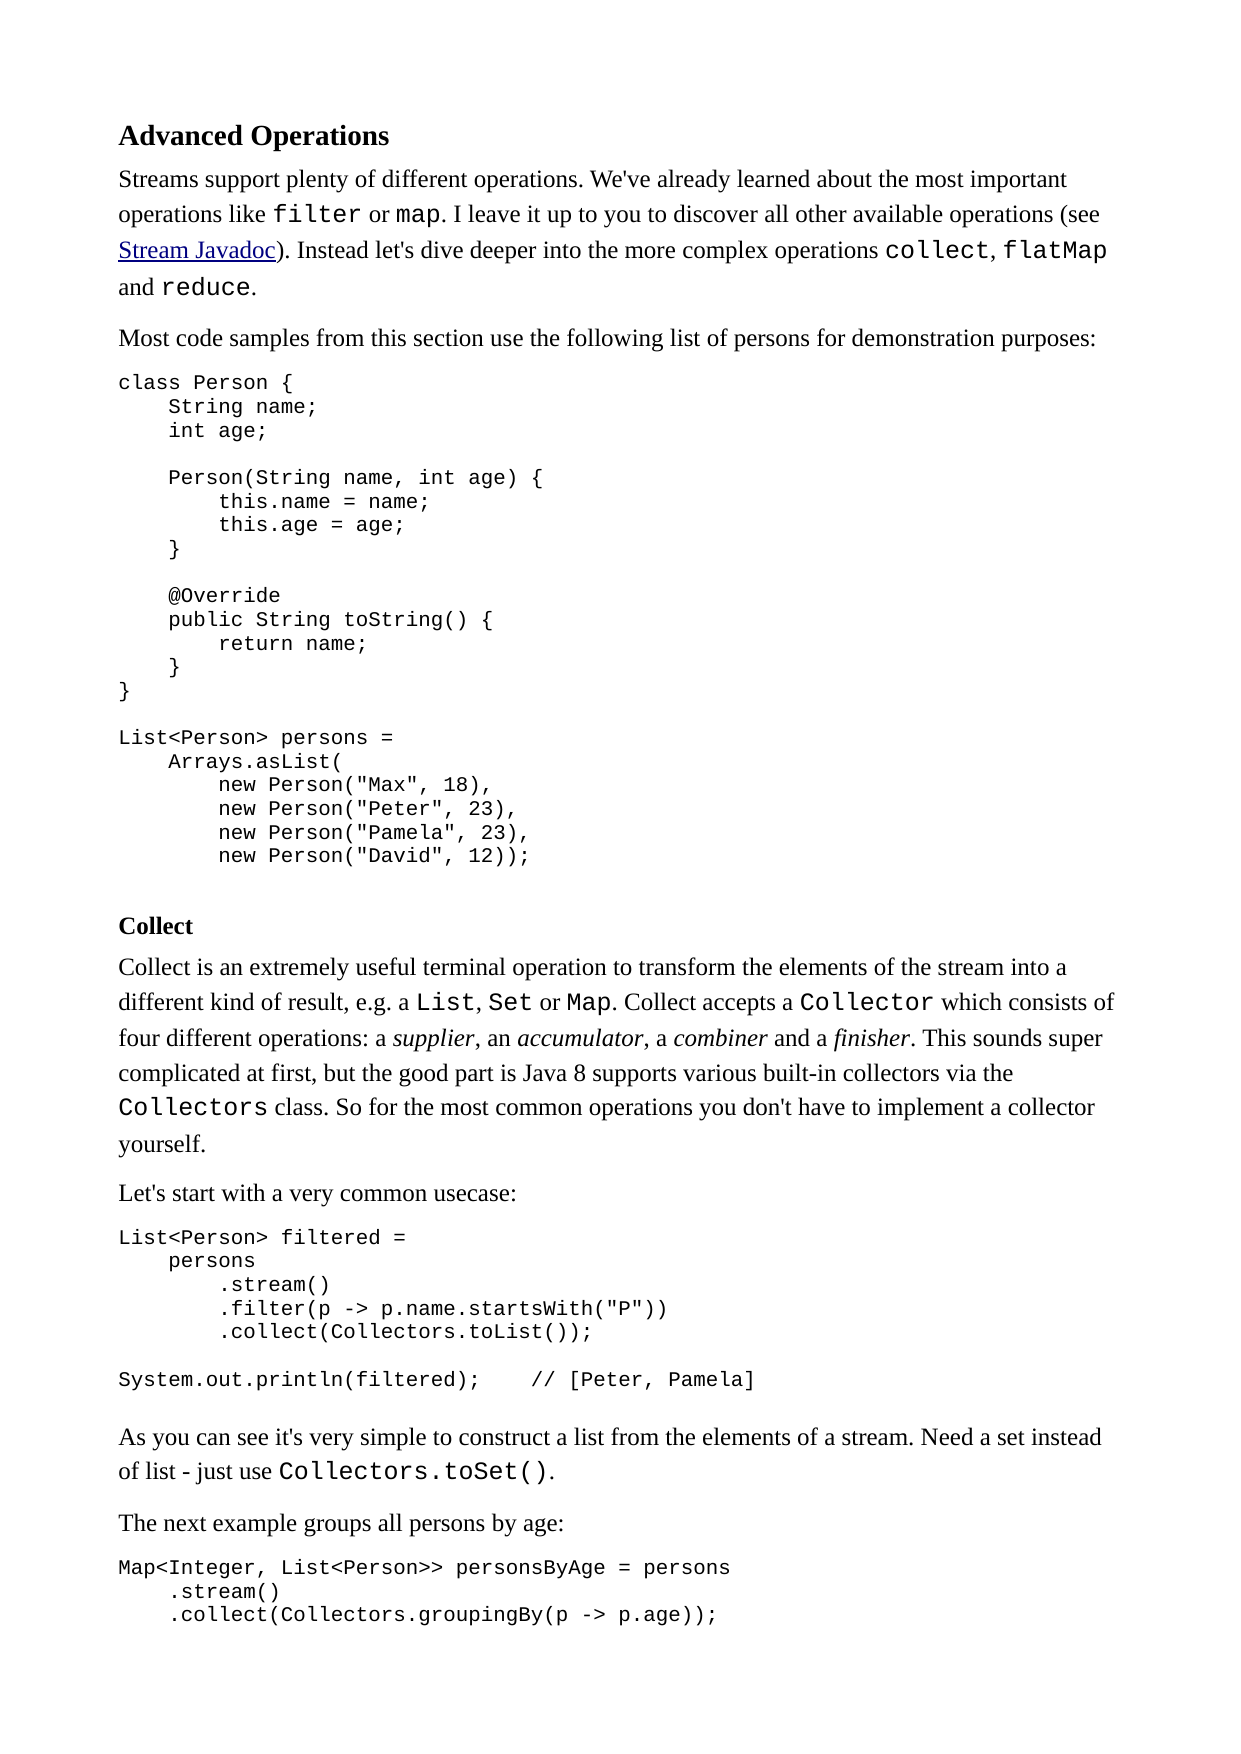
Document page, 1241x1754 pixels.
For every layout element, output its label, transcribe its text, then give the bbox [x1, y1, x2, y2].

text .filter(p -> p.name.startsWith("P")) [118, 1298, 1122, 1321]
text .stream() [118, 1581, 1122, 1604]
subtitle Advanced Operations [118, 118, 1122, 152]
text Map<Integer, List<Person>> personsByAge = persons [118, 1557, 1122, 1581]
subtitle Collect [118, 911, 1122, 940]
text class Person { [118, 372, 1122, 396]
text return name; [118, 632, 1122, 656]
text } [118, 656, 1122, 680]
text .collect(Collectors.groupingBy(p -> p.age)); [118, 1604, 1122, 1628]
text int age; [118, 420, 1122, 443]
text persons [118, 1251, 1122, 1274]
text new Person("David", 12)); [118, 845, 1122, 869]
text Streams support plenty of different operations. We've already learned about the most important operations like filter or map. I leave it up to you to discover all other available operations (see Stream Javadoc). Instead let's dive deeper into the more complex operations collect, flatMap and reduce. [118, 164, 1122, 303]
text Collect is an extremely useful terminal operation to transform the elements of the stream into a different kind of result, e.g. a List, Set or Map. Collect accepts a Collector which consists of four different operations: a supplier, an accumulator, a combiner and a finisher. This sounds super complicated at first, but the good part is Java 8 supports various built-in collectors via the Collectors class. So for the most common operations you don't have to implement a collector yourself. [118, 952, 1122, 1157]
text } [118, 680, 1122, 703]
text List<Person> persons = [118, 727, 1122, 751]
text System.out.println(filtered); // [Peter, Pamela] [118, 1369, 1122, 1392]
text .stream() [118, 1274, 1122, 1298]
text As you can see it's very simple to construct a list from the elements of a stream. Need a set instead of list - just use Collectors.toSet(). [118, 1422, 1122, 1487]
text List<Person> filtered = [118, 1227, 1122, 1251]
text new Person("Peter", 23), [118, 798, 1122, 822]
text new Person("Max", 18), [118, 774, 1122, 798]
text The next example groups all persons by age: [118, 1508, 1122, 1537]
text .collect(Collectors.toList()); [118, 1321, 1122, 1345]
text new Person("Pamela", 23), [118, 822, 1122, 845]
text public String toString() { [118, 609, 1122, 632]
text Person(String name, int age) { [118, 467, 1122, 491]
text } [118, 538, 1122, 562]
text Arrays.asList( [118, 751, 1122, 774]
text Let's start with a very common usecase: [118, 1178, 1122, 1207]
text this.age = age; [118, 514, 1122, 538]
text this.name = name; [118, 491, 1122, 514]
text String name; [118, 396, 1122, 420]
text @Override [118, 585, 1122, 609]
text Most code samples from this section use the following list of persons for demonstration purposes: [118, 323, 1122, 352]
